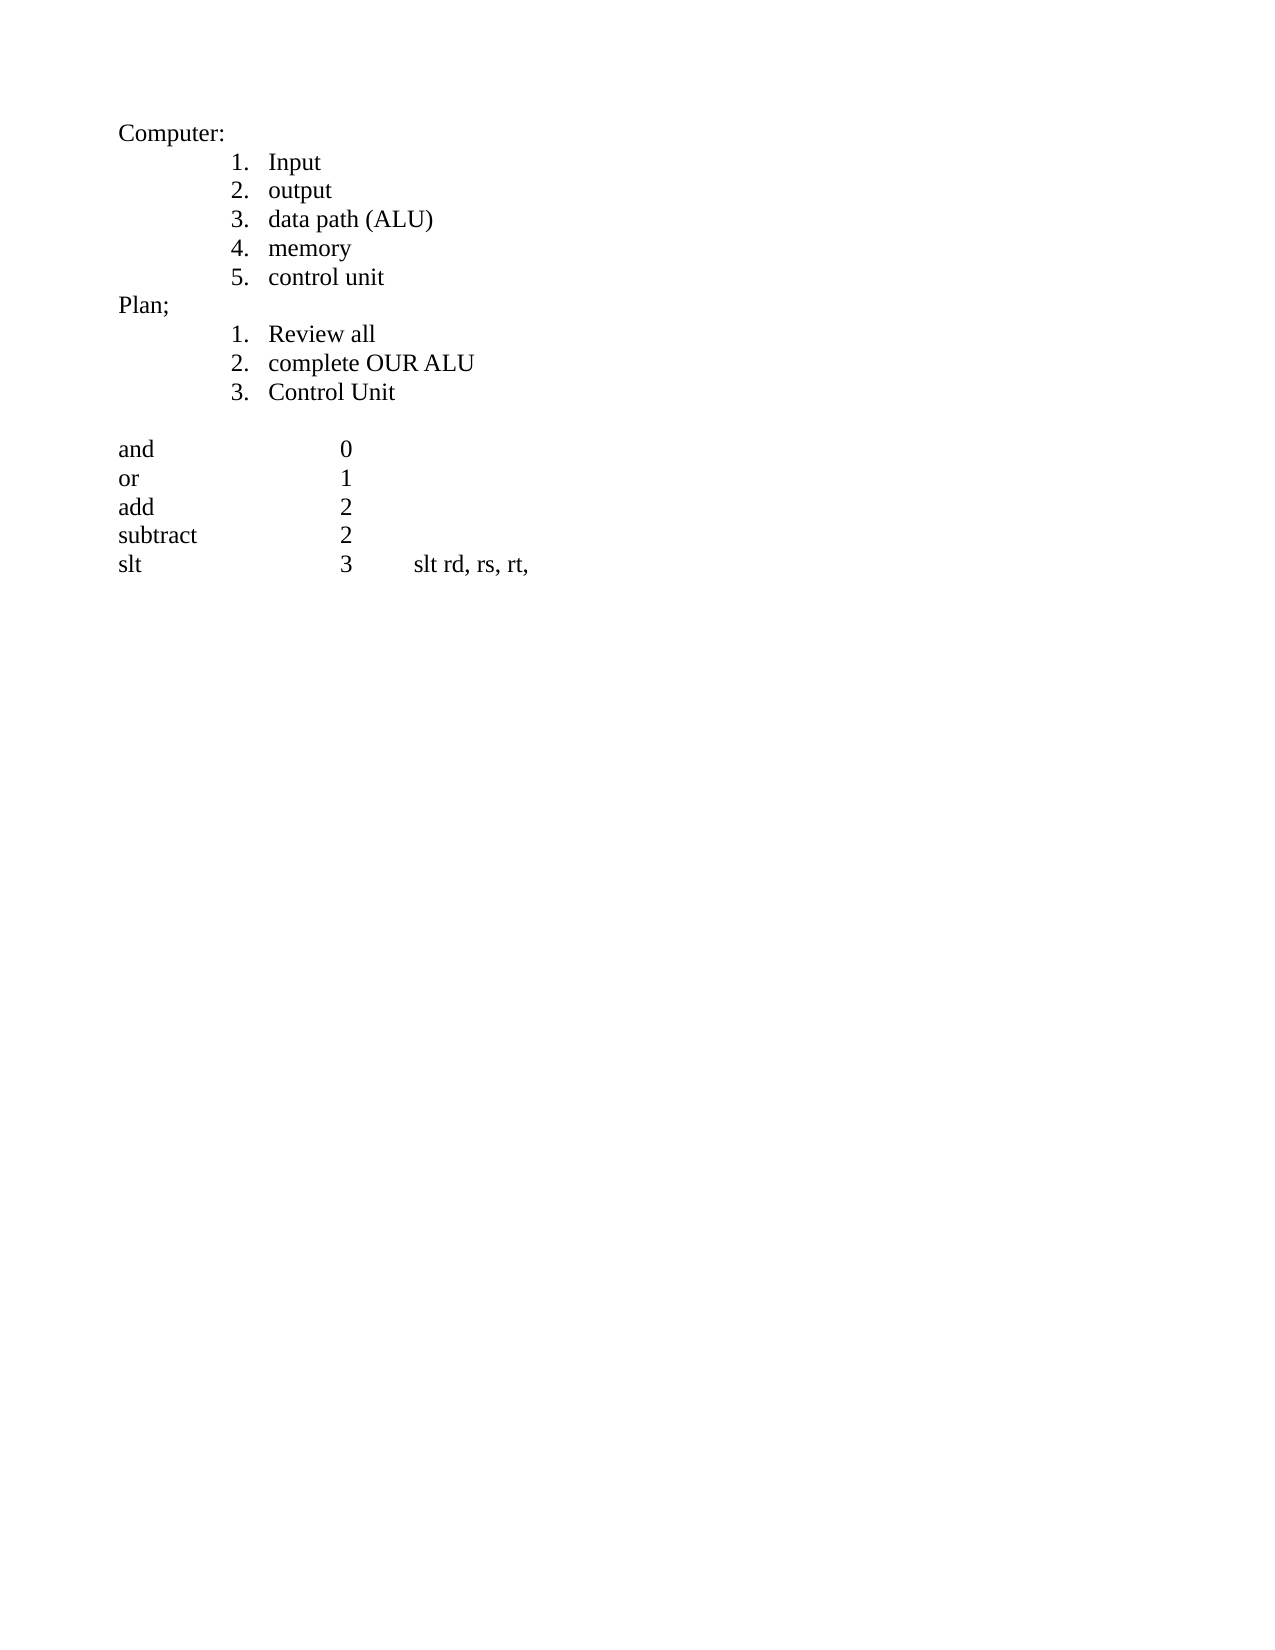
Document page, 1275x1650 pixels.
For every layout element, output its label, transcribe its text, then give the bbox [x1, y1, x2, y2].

text and 0 [118, 434, 1157, 463]
text or 1 [118, 463, 1157, 492]
list memory [231, 233, 1157, 262]
list data path (ALU) [231, 204, 1157, 233]
text add 2 [118, 492, 1157, 521]
list Control Unit [231, 377, 1157, 406]
list output [231, 176, 1157, 204]
text Computer: [118, 118, 1157, 147]
text Plan; [118, 291, 1157, 319]
list complete OUR ALU [231, 348, 1157, 377]
text slt 3 slt rd, rs, rt, [118, 549, 1157, 578]
list control unit [231, 262, 1157, 291]
list Review all [231, 319, 1157, 348]
list Input [231, 147, 1157, 176]
text subtract 2 [118, 521, 1157, 549]
